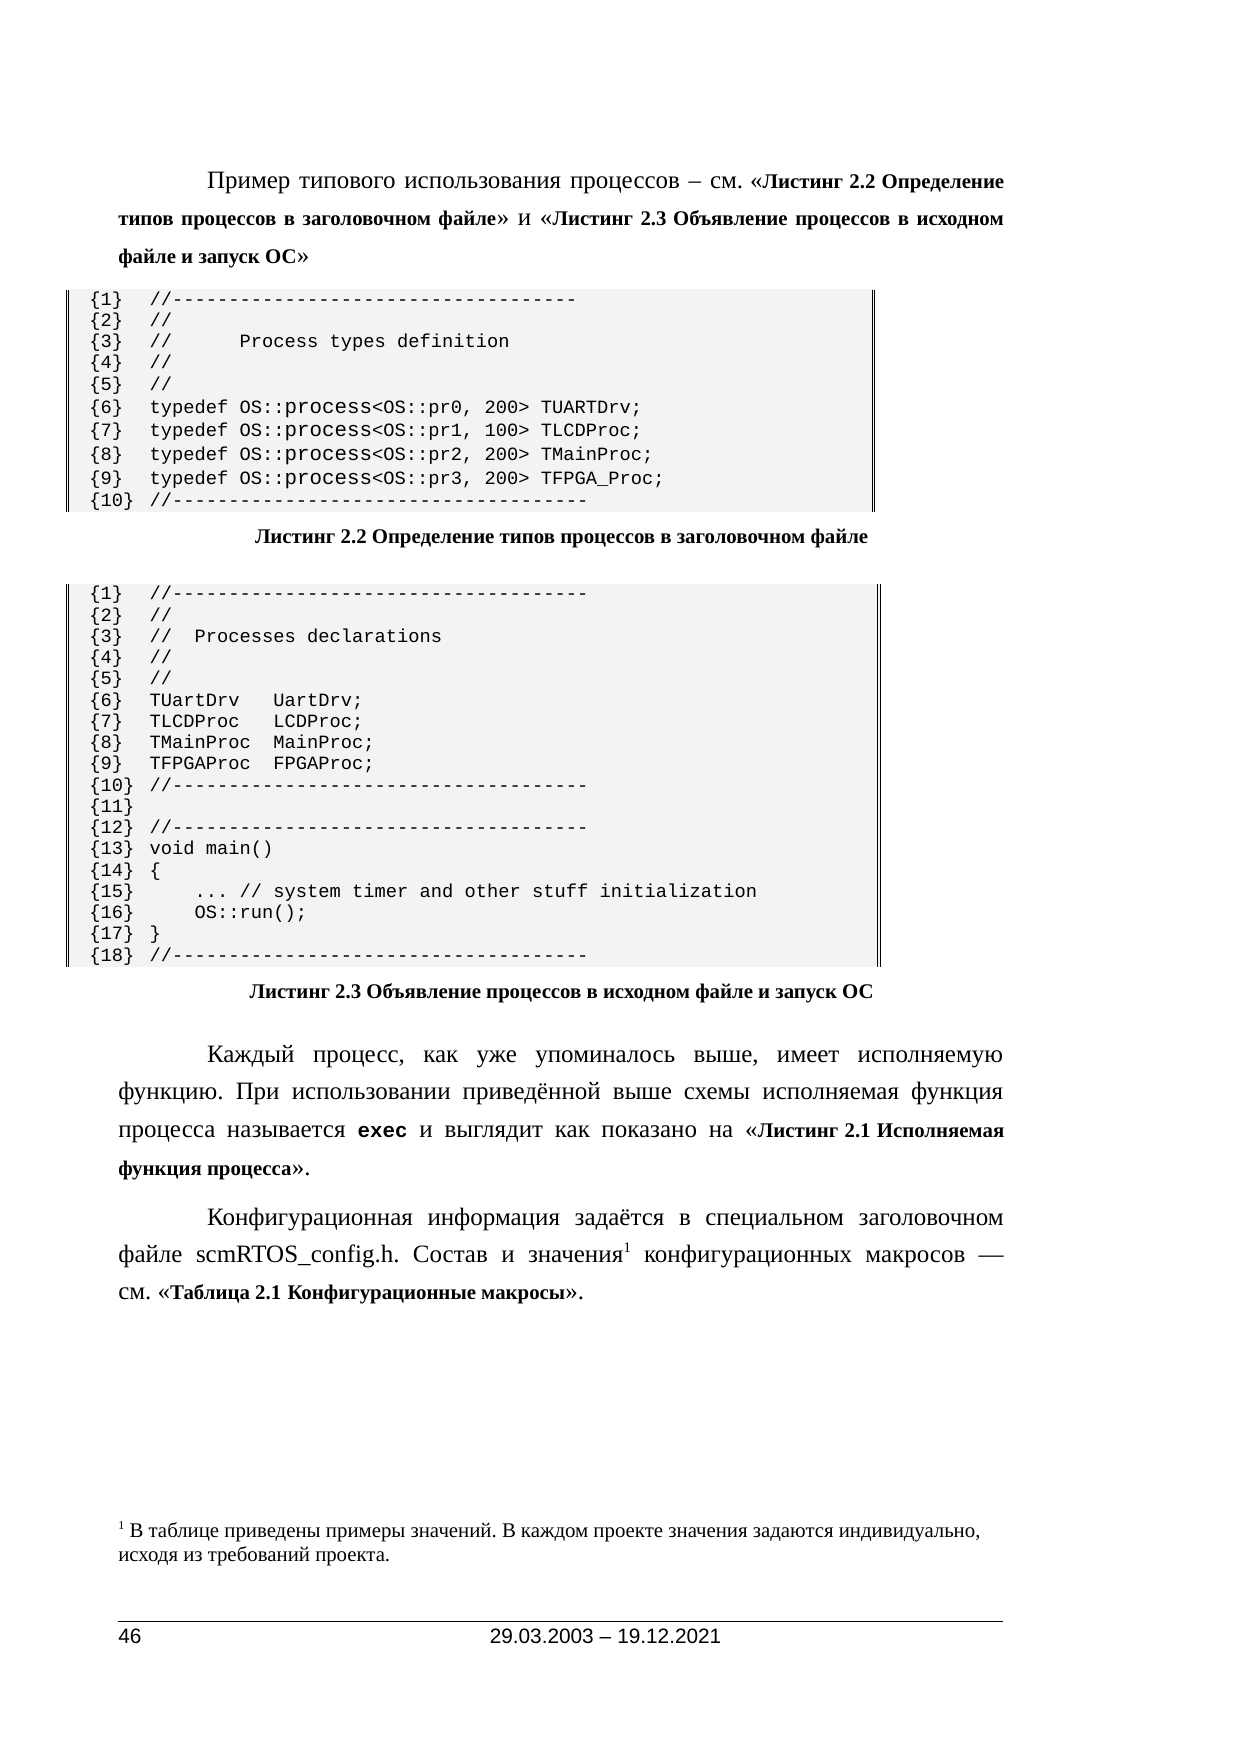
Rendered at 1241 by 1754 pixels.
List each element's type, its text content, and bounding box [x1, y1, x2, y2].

list // [69, 353, 872, 374]
text Конфигурационная информация задаётся в специальном заголовочном файле scmRTOS_config.h. Состав и значения конфигурационных макросов — см. «Таблица 2.1 Конфигурационные макросы». [118, 1202, 1004, 1305]
list ... // system timer and other stuff initialization [69, 882, 877, 903]
list void main() [69, 839, 877, 860]
text Каждый процесс, как уже упоминалось выше, имеет исполняемую функцию. При использовании приведённой выше схемы исполняемая функция процесса называется exec и выглядит как показано на «Листинг 2.1 Исполняемая функция процесса». [118, 1039, 1004, 1181]
list //------------------------------------- [69, 818, 877, 839]
text Пример типового использования процессов – см. «Листинг 2.2 Определение типов процессов в заголовочном файле» и «Листинг 2.3 Объявление процессов в исходном файле и запуск ОС» [118, 165, 1004, 268]
list //------------------------------------- [69, 775, 877, 797]
list //------------------------------------- [69, 584, 877, 605]
list // [69, 605, 877, 627]
list // [69, 311, 872, 332]
list TUartDrv UartDrv; [69, 690, 877, 712]
text Листинг 2.2 Определение типов процессов в заголовочном файле [119, 524, 1004, 548]
list typedef OS::process<OS::pr3, 200> TFPGA_Proc; [69, 467, 872, 490]
list OS::run(); [69, 903, 877, 924]
list // [69, 648, 877, 669]
text В таблице приведены примеры значений. В каждом проекте значения задаются индивидуально, исходя из требований проекта. [118, 1518, 1004, 1566]
list //------------------------------------- [69, 945, 877, 967]
list // Processes declarations [69, 627, 877, 648]
list TMainProc MainProc; [69, 733, 877, 754]
list TFPGAProc FPGAProc; [69, 754, 877, 775]
list typedef OS::process<OS::pr2, 200> TMainProc; [69, 443, 872, 467]
list { [69, 860, 877, 882]
text Листинг 2.3 Объявление процессов в исходном файле и запуск ОС [119, 979, 1004, 1003]
list TLCDProc LCDProc; [69, 712, 877, 733]
list // Process types definition [69, 332, 872, 353]
list } [69, 924, 877, 945]
list //------------------------------------ [66, 289, 872, 311]
list //------------------------------------- [69, 490, 872, 512]
list typedef OS::process<OS::pr1, 100> TLCDProc; [69, 419, 872, 443]
list // [69, 669, 877, 690]
list // [69, 374, 872, 396]
list typedef OS::process<OS::pr0, 200> TUARTDrv; [69, 396, 872, 419]
